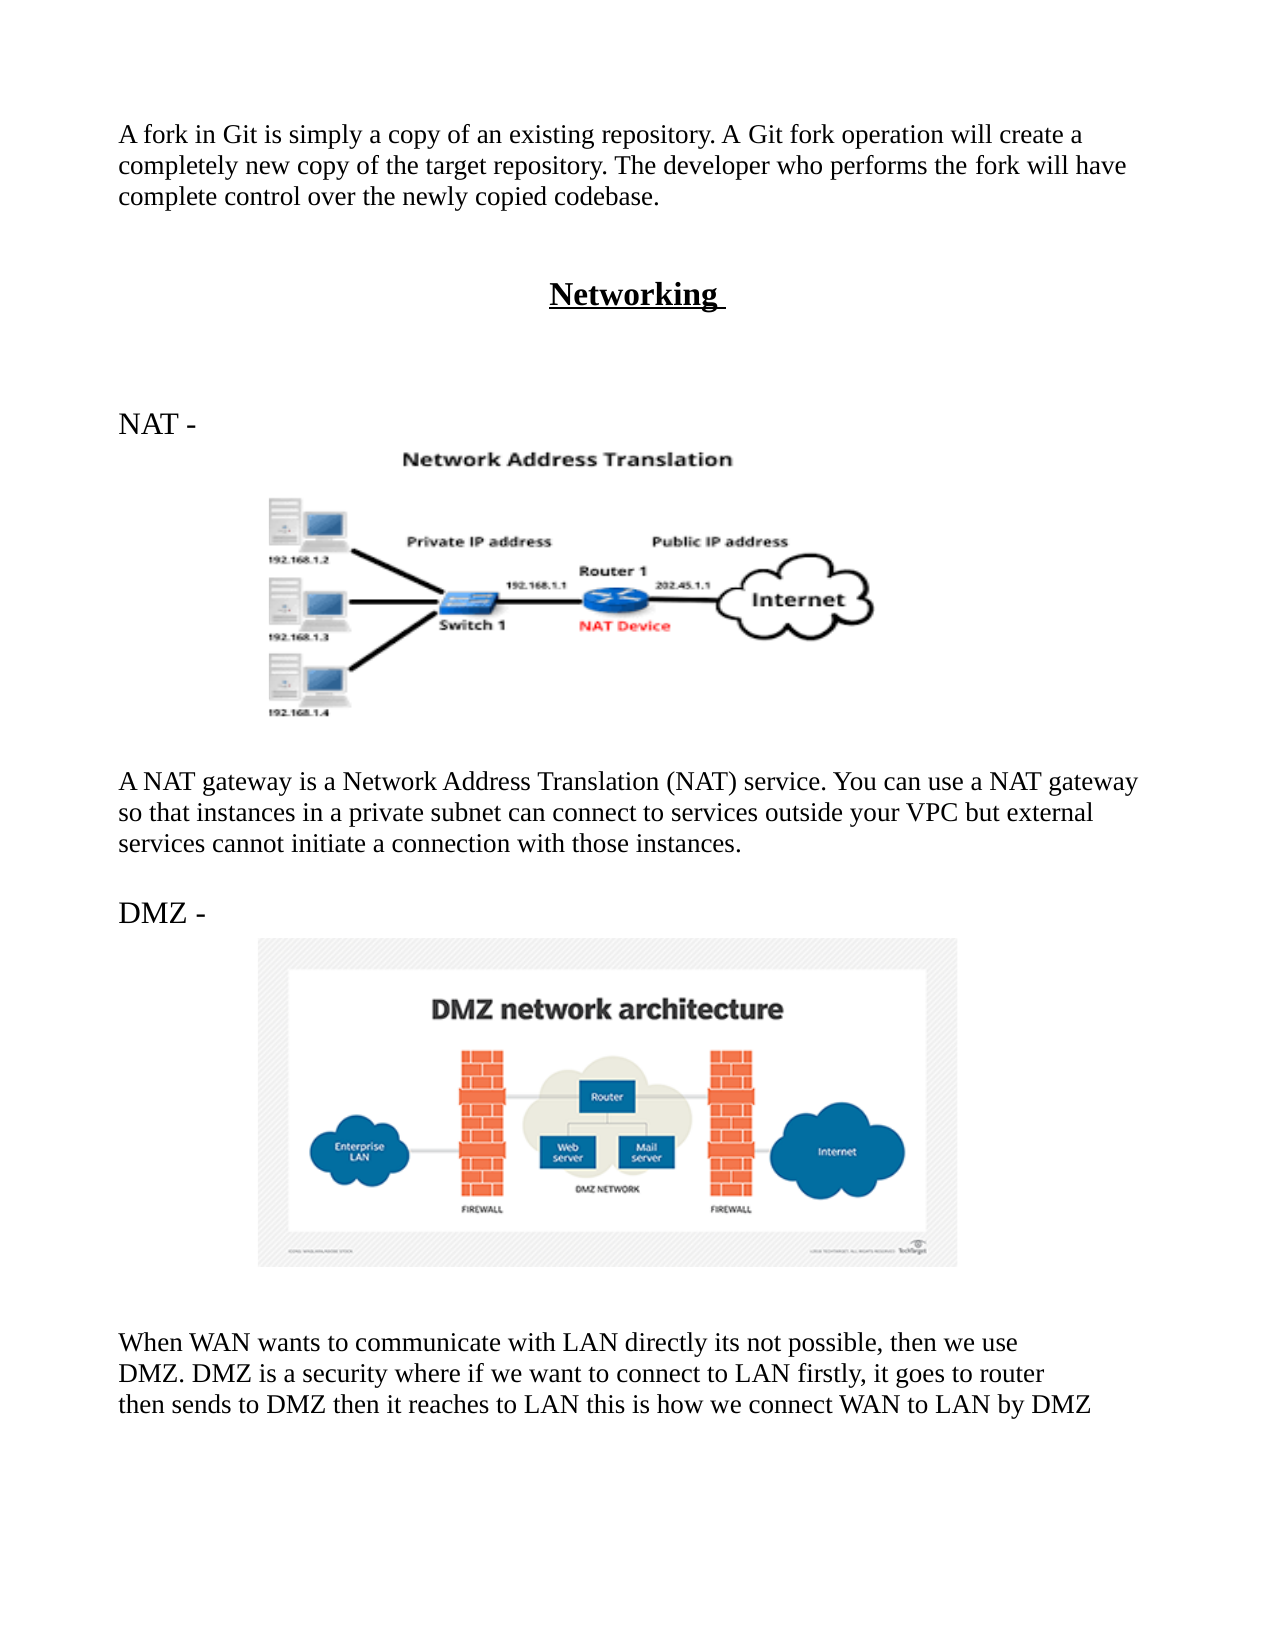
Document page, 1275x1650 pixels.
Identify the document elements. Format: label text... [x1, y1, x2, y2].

text A NAT gateway is a Network Address Translation (NAT) service. You can use a NAT gateway so that instances in a private subnet can connect to services outside your VPC but external services cannot initiate a connection with those instances. [118, 765, 1157, 858]
text A fork in Git is simply a copy of an existing repository. A Git fork operation will create a completely new copy of the target repository. The developer who performs the fork will have complete control over the newly copied codebase. [118, 118, 1157, 212]
text DMZ - [118, 894, 1157, 930]
text then sends to DMZ then it reaches to LAN this is how we connect WAN to LAN by DMZ [118, 1388, 1157, 1419]
picture [268, 441, 876, 735]
picture [257, 938, 958, 1267]
text When WAN wants to communicate with LAN directly its not possible, then we use [118, 1326, 1157, 1357]
text Networking [118, 274, 1157, 312]
text NAT - [118, 406, 1157, 442]
text DMZ. DMZ is a security where if we want to connect to LAN firstly, it goes to router [118, 1357, 1157, 1388]
